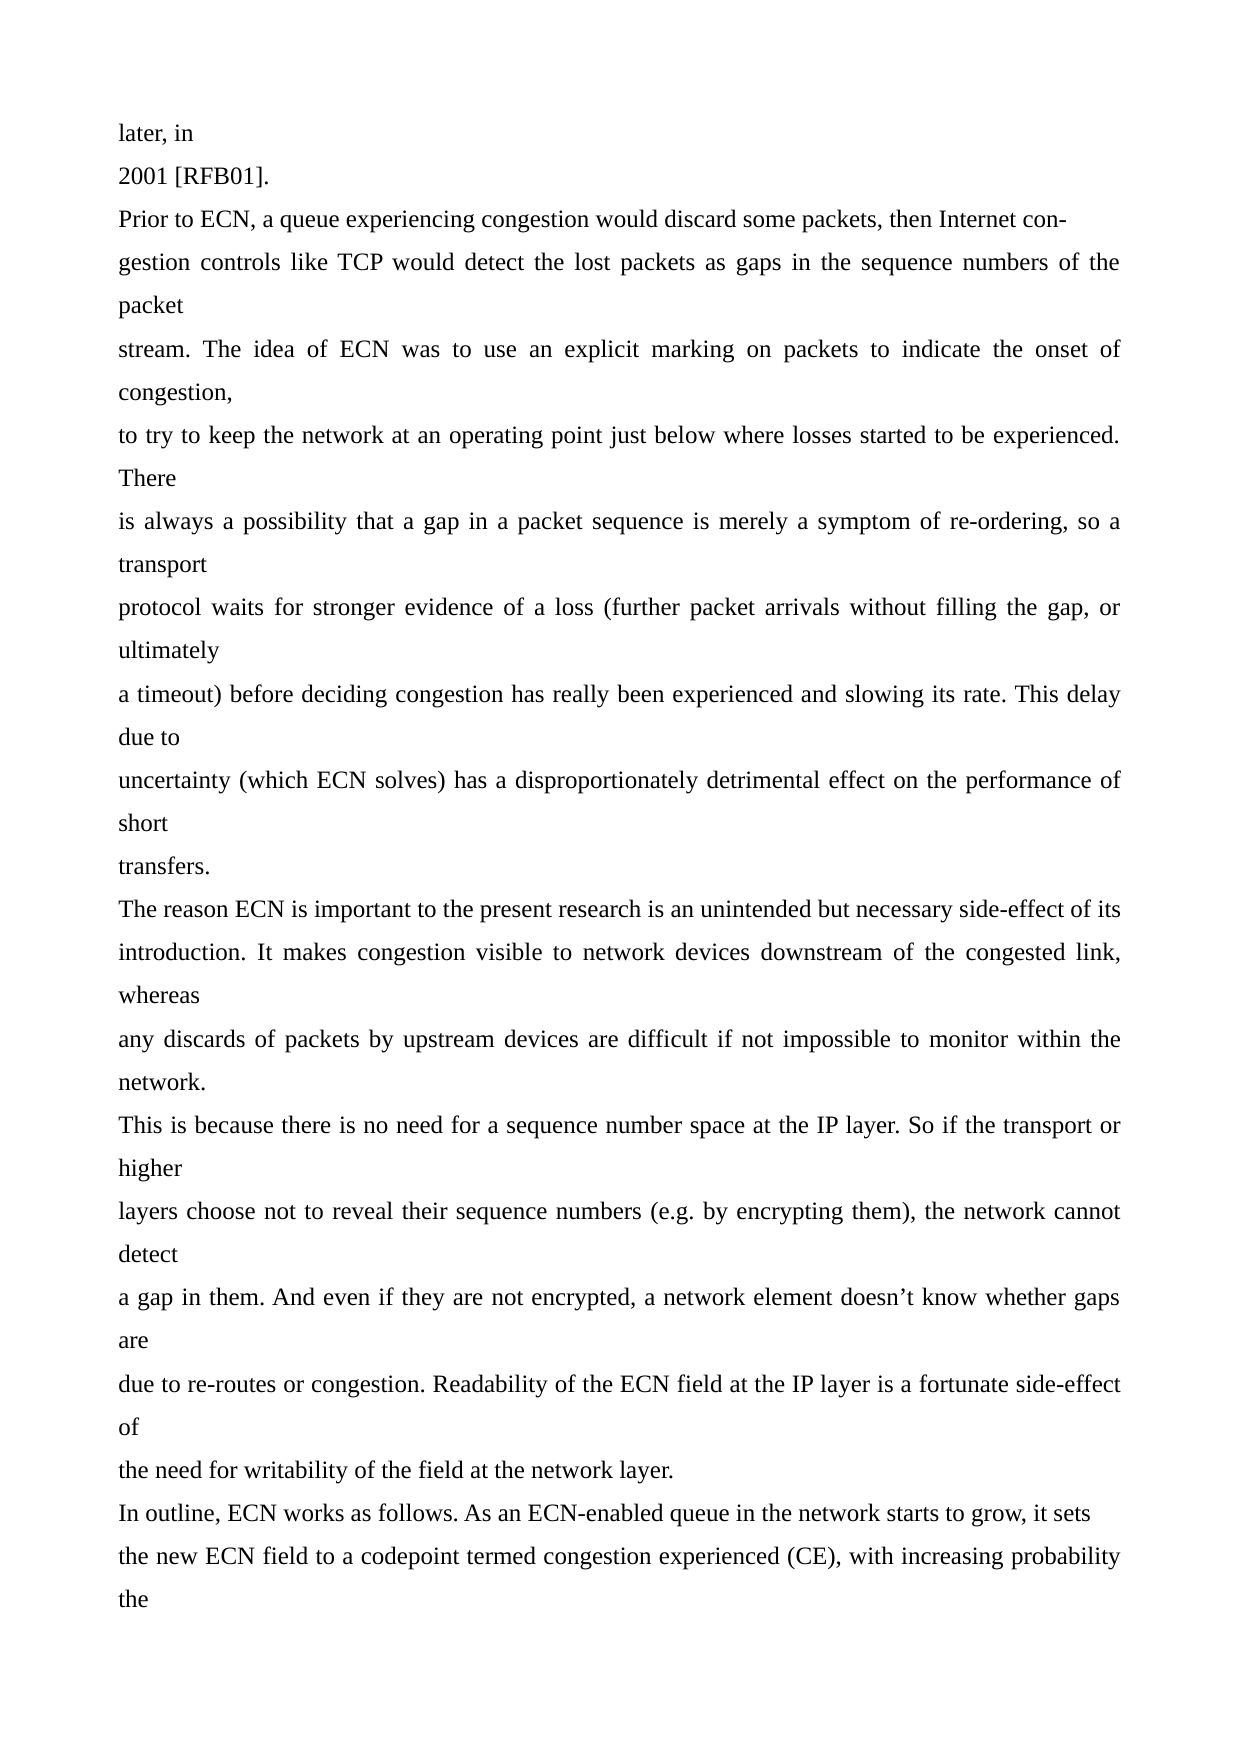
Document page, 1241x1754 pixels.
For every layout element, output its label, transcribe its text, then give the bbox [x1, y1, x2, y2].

text transfers. [118, 851, 1122, 880]
text The reason ECN is important to the present research is an unintended but necessary side-effect of its [118, 894, 1122, 923]
text In outline, ECN works as follows. As an ECN-enabled queue in the network starts to grow, it sets [118, 1498, 1122, 1527]
text a timeout) before deciding congestion has really been experienced and slowing its rate. This delay due to [118, 679, 1122, 751]
text gestion controls like TCP would detect the lost packets as gaps in the sequence numbers of the packet [118, 247, 1122, 319]
text introduction. It makes congestion visible to network devices downstream of the congested link, whereas [118, 937, 1122, 1009]
text a gap in them. And even if they are not encrypted, a network element doesn’t know whether gaps are [118, 1282, 1122, 1354]
text the new ECN field to a codepoint termed congestion experienced (CE), with increasing probability the [118, 1541, 1122, 1613]
text uncertainty (which ECN solves) has a disproportionately detrimental effect on the performance of short [118, 765, 1122, 837]
text is always a possibility that a gap in a packet sequence is merely a symptom of re-ordering, so a transport [118, 506, 1122, 578]
text protocol waits for stronger evidence of a loss (further packet arrivals without filling the gap, or ultimately [118, 592, 1122, 664]
text 2001 [RFB01]. [118, 161, 1122, 190]
text any discards of packets by upstream devices are difficult if not impossible to monitor within the network. [118, 1024, 1122, 1096]
text to try to keep the network at an operating point just below where losses started to be experienced. There [118, 420, 1122, 492]
text layers choose not to reveal their sequence numbers (e.g. by encrypting them), the network cannot detect [118, 1196, 1122, 1268]
text stream. The idea of ECN was to use an explicit marking on packets to indicate the onset of congestion, [118, 334, 1122, 406]
text later, in [118, 118, 1122, 147]
text This is because there is no need for a sequence number space at the IP layer. So if the transport or higher [118, 1110, 1122, 1182]
text due to re-routes or congestion. Readability of the ECN field at the IP layer is a fortunate side-effect of [118, 1369, 1122, 1441]
text Prior to ECN, a queue experiencing congestion would discard some packets, then Internet con- [118, 204, 1122, 233]
text the need for writability of the field at the network layer. [118, 1455, 1122, 1484]
